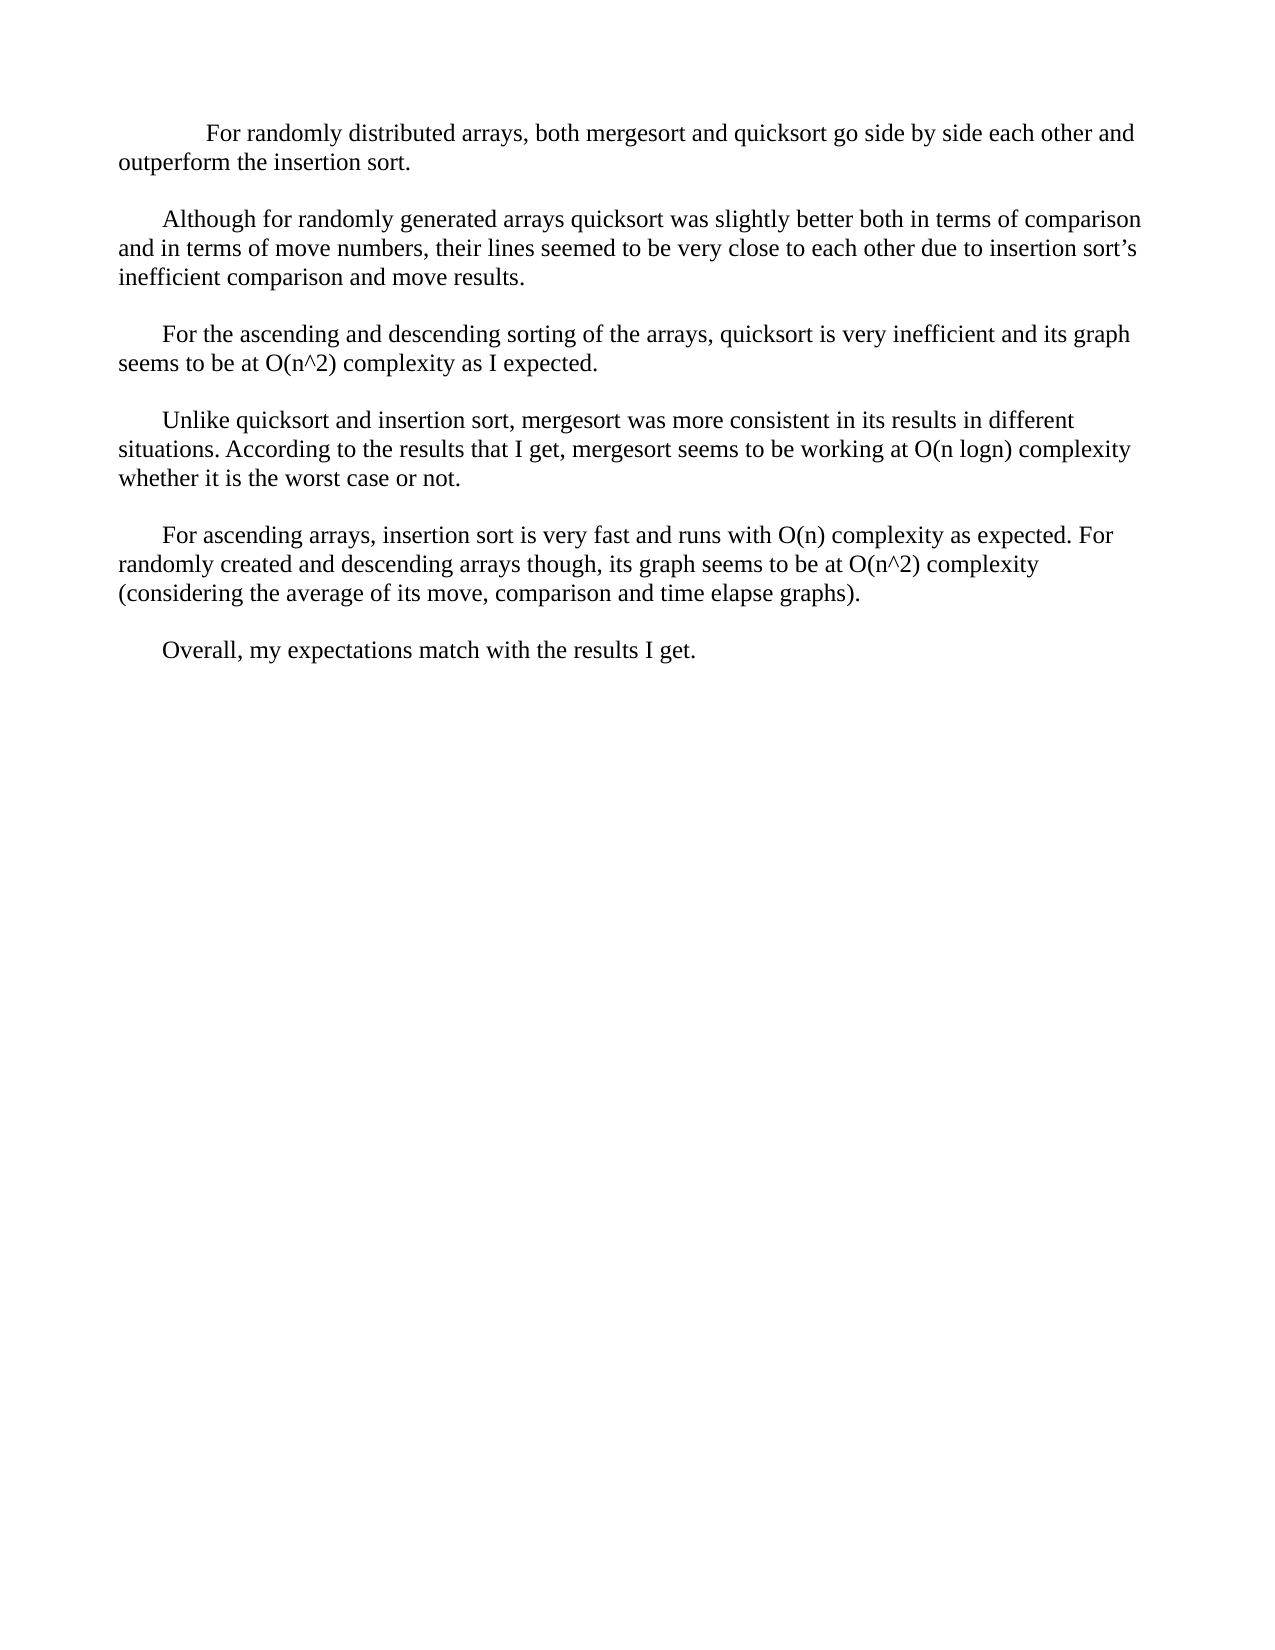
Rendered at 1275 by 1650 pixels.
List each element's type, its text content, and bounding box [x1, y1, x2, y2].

text Although for randomly generated arrays quicksort was slightly better both in terms of comparison and in terms of move numbers, their lines seemed to be very close to each other due to insertion sort’s inefficient comparison and move results. [118, 204, 1157, 291]
text For ascending arrays, insertion sort is very fast and runs with O(n) complexity as expected. For randomly created and descending arrays though, its graph seems to be at O(n^2) complexity (considering the average of its move, comparison and time elapse graphs). [118, 521, 1157, 607]
text For the ascending and descending sorting of the arrays, quicksort is very inefficient and its graph seems to be at O(n^2) complexity as I expected. [118, 319, 1157, 377]
text For randomly distributed arrays, both mergesort and quicksort go side by side each other and outperform the insertion sort. [118, 118, 1157, 176]
text Overall, my expectations match with the results I get. [118, 636, 1157, 664]
text Unlike quicksort and insertion sort, mergesort was more consistent in its results in different situations. According to the results that I get, mergesort seems to be working at O(n logn) complexity whether it is the worst case or not. [118, 406, 1157, 492]
